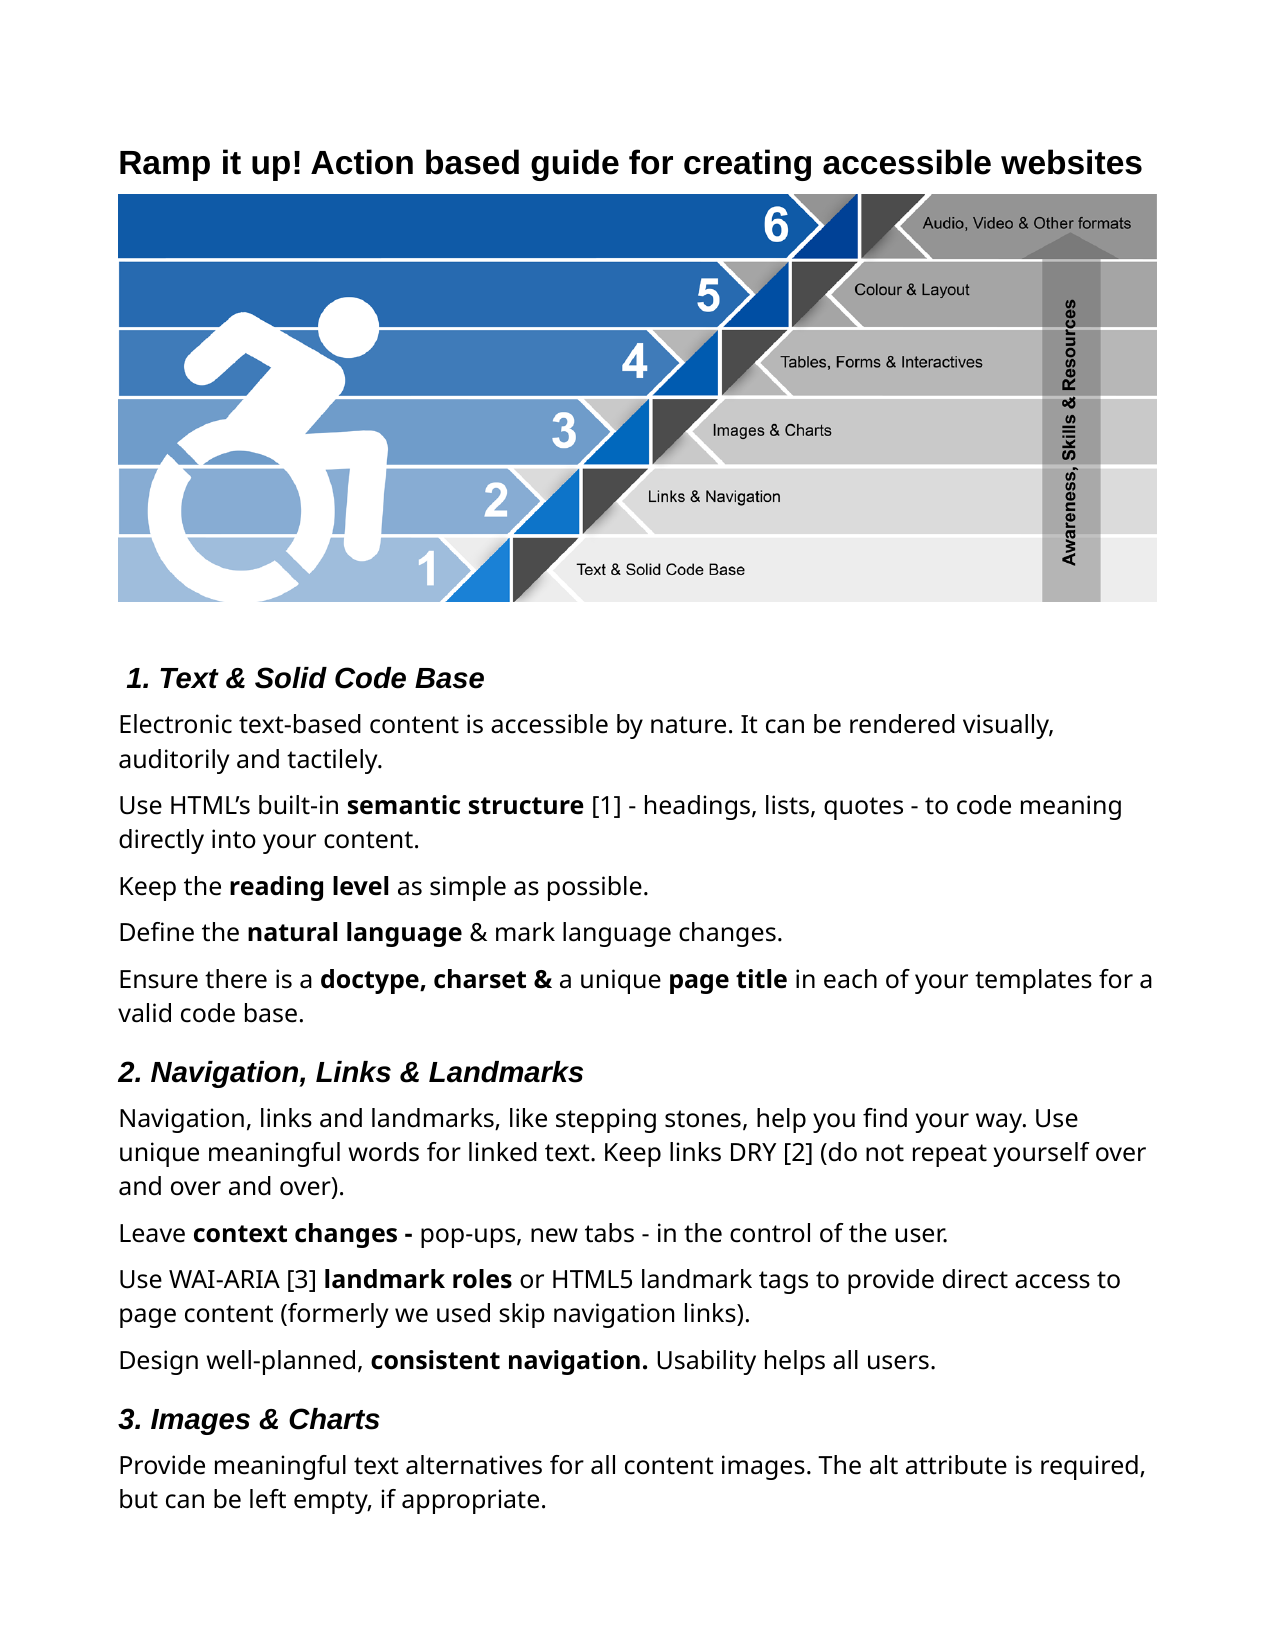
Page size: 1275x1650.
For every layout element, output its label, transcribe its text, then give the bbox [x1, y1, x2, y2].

text Leave context changes - pop-ups, new tabs - in the control of the user. [118, 1215, 1157, 1249]
subtitle Ramp it up! Action based guide for creating accessible websites [118, 143, 1157, 182]
subtitle 2. Navigation, Links & Landmarks [118, 1055, 1157, 1088]
text Design well-planned, consistent navigation. Usability helps all users. [118, 1343, 1157, 1377]
text Provide meaningful text alternatives for all content images. The alt attribute is required, but can be left empty, if appropriate. [118, 1448, 1157, 1516]
text Use WAI-ARIA [3] landmark roles or HTML5 landmark tags to provide direct access to page content (formerly we used skip navigation links). [118, 1262, 1157, 1330]
text Electronic text-based content is accessible by nature. It can be rendered visually, auditorily and tactilely. [118, 707, 1157, 775]
text Keep the reading level as simple as possible. [118, 868, 1157, 902]
picture [118, 194, 1157, 602]
subtitle 1. Text & Solid Code Base [118, 661, 1157, 695]
text Define the natural language & mark language changes. [118, 915, 1157, 949]
text Ensure there is a doctype, charset & a unique page title in each of your templates for a valid code base. [118, 962, 1157, 1030]
text Use HTML’s built-in semantic structure [1] - headings, lists, quotes - to code meaning directly into your content. [118, 788, 1157, 856]
text Navigation, links and landmarks, like stepping stones, help you find your way. Use unique meaningful words for linked text. Keep links DRY [2] (do not repeat yourself over and over and over). [118, 1101, 1157, 1203]
subtitle 3. Images & Charts [118, 1402, 1157, 1435]
